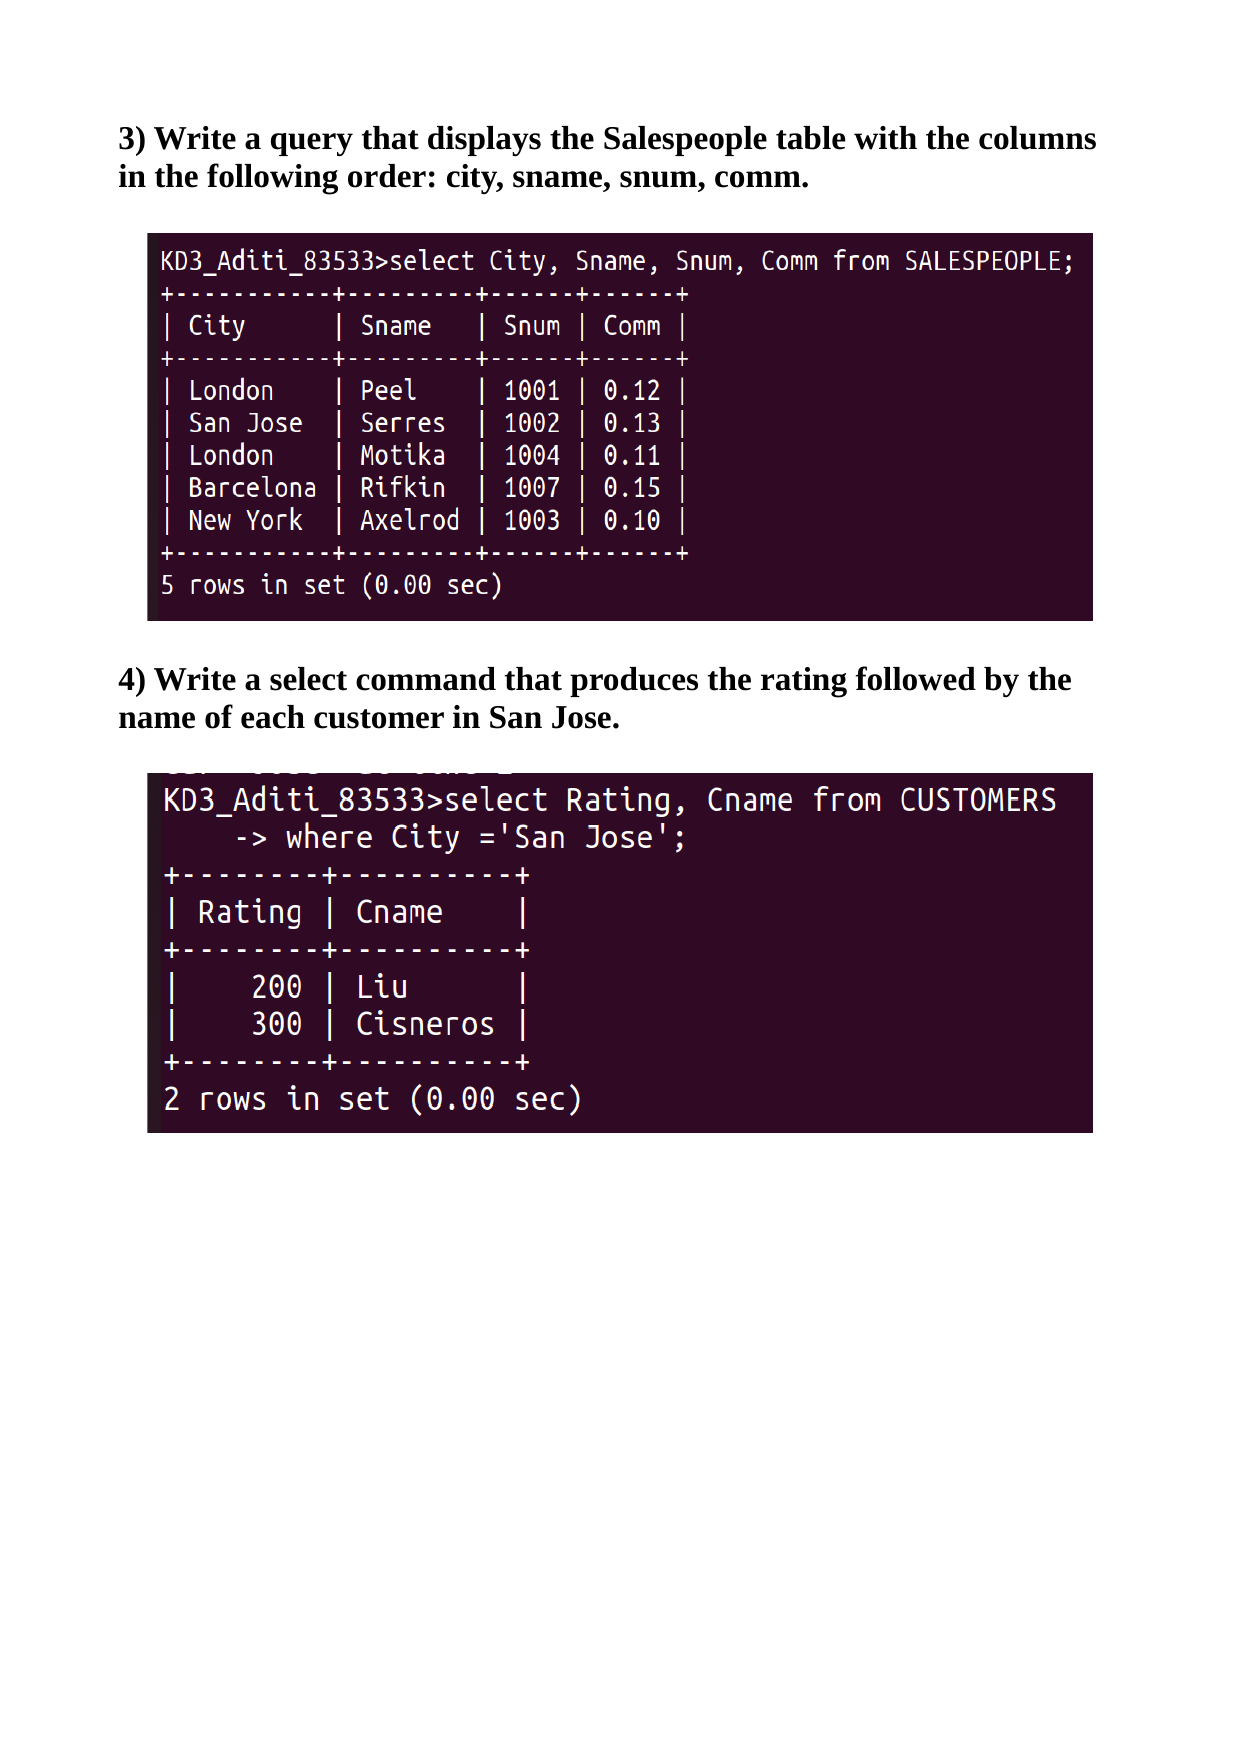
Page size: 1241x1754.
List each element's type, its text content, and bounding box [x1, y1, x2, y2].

text 3) Write a query that displays the Salespeople table with the columns in the following order: city, sname, snum, comm. [118, 118, 1122, 195]
picture [147, 233, 1093, 621]
picture [147, 773, 1093, 1133]
text 4) Write a select command that produces the rating followed by the name of each customer in San Jose. [118, 659, 1122, 735]
